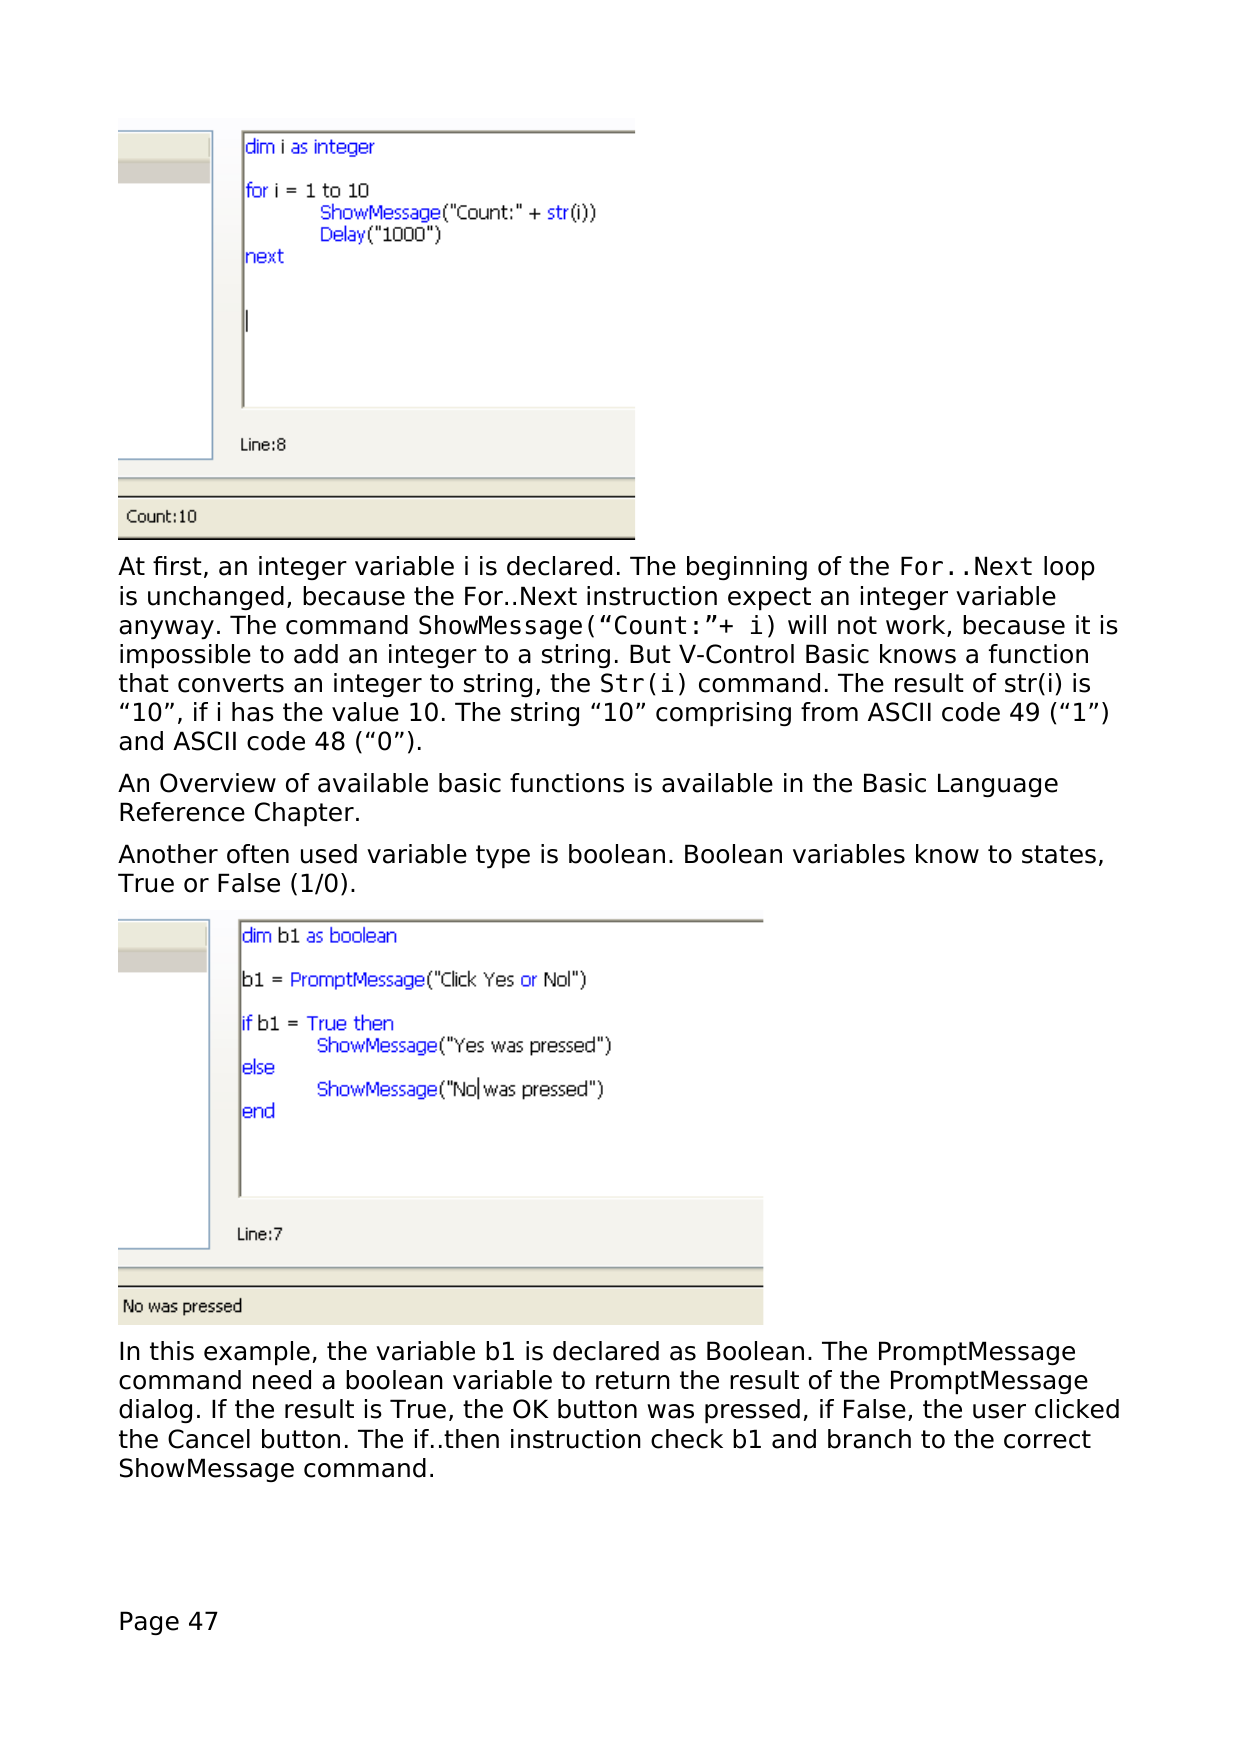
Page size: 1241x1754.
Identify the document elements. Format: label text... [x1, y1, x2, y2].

text At first, an integer variable i is declared. The beginning of the For..Next loop is unchanged, because the For..Next instruction expect an integer variable anyway. The command ShowMessage(“Count:”+ i) will not work, because it is impossible to add an integer to a string. But V-Control Basic knows a function that converts an integer to string, the Str(i) command. The result of str(i) is “10”, if i has the value 10. The string “10” comprising from ASCII code 49 (“1”) and ASCII code 48 (“0”). [118, 552, 1122, 757]
picture [118, 118, 636, 540]
picture [118, 910, 764, 1325]
text Another often used variable type is boolean. Boolean variables know to states, True or False (1/0). [118, 840, 1122, 898]
text In this example, the variable b1 is declared as Boolean. The PromptMessage command need a boolean variable to return the result of the PromptMessage dialog. If the result is True, the OK button was pressed, if False, the user clicked the Cancel button. The if..then instruction check b1 and branch to the correct ShowMessage command. [118, 1337, 1122, 1483]
text An Overview of available basic functions is available in the Basic Language Reference Chapter. [118, 769, 1122, 827]
